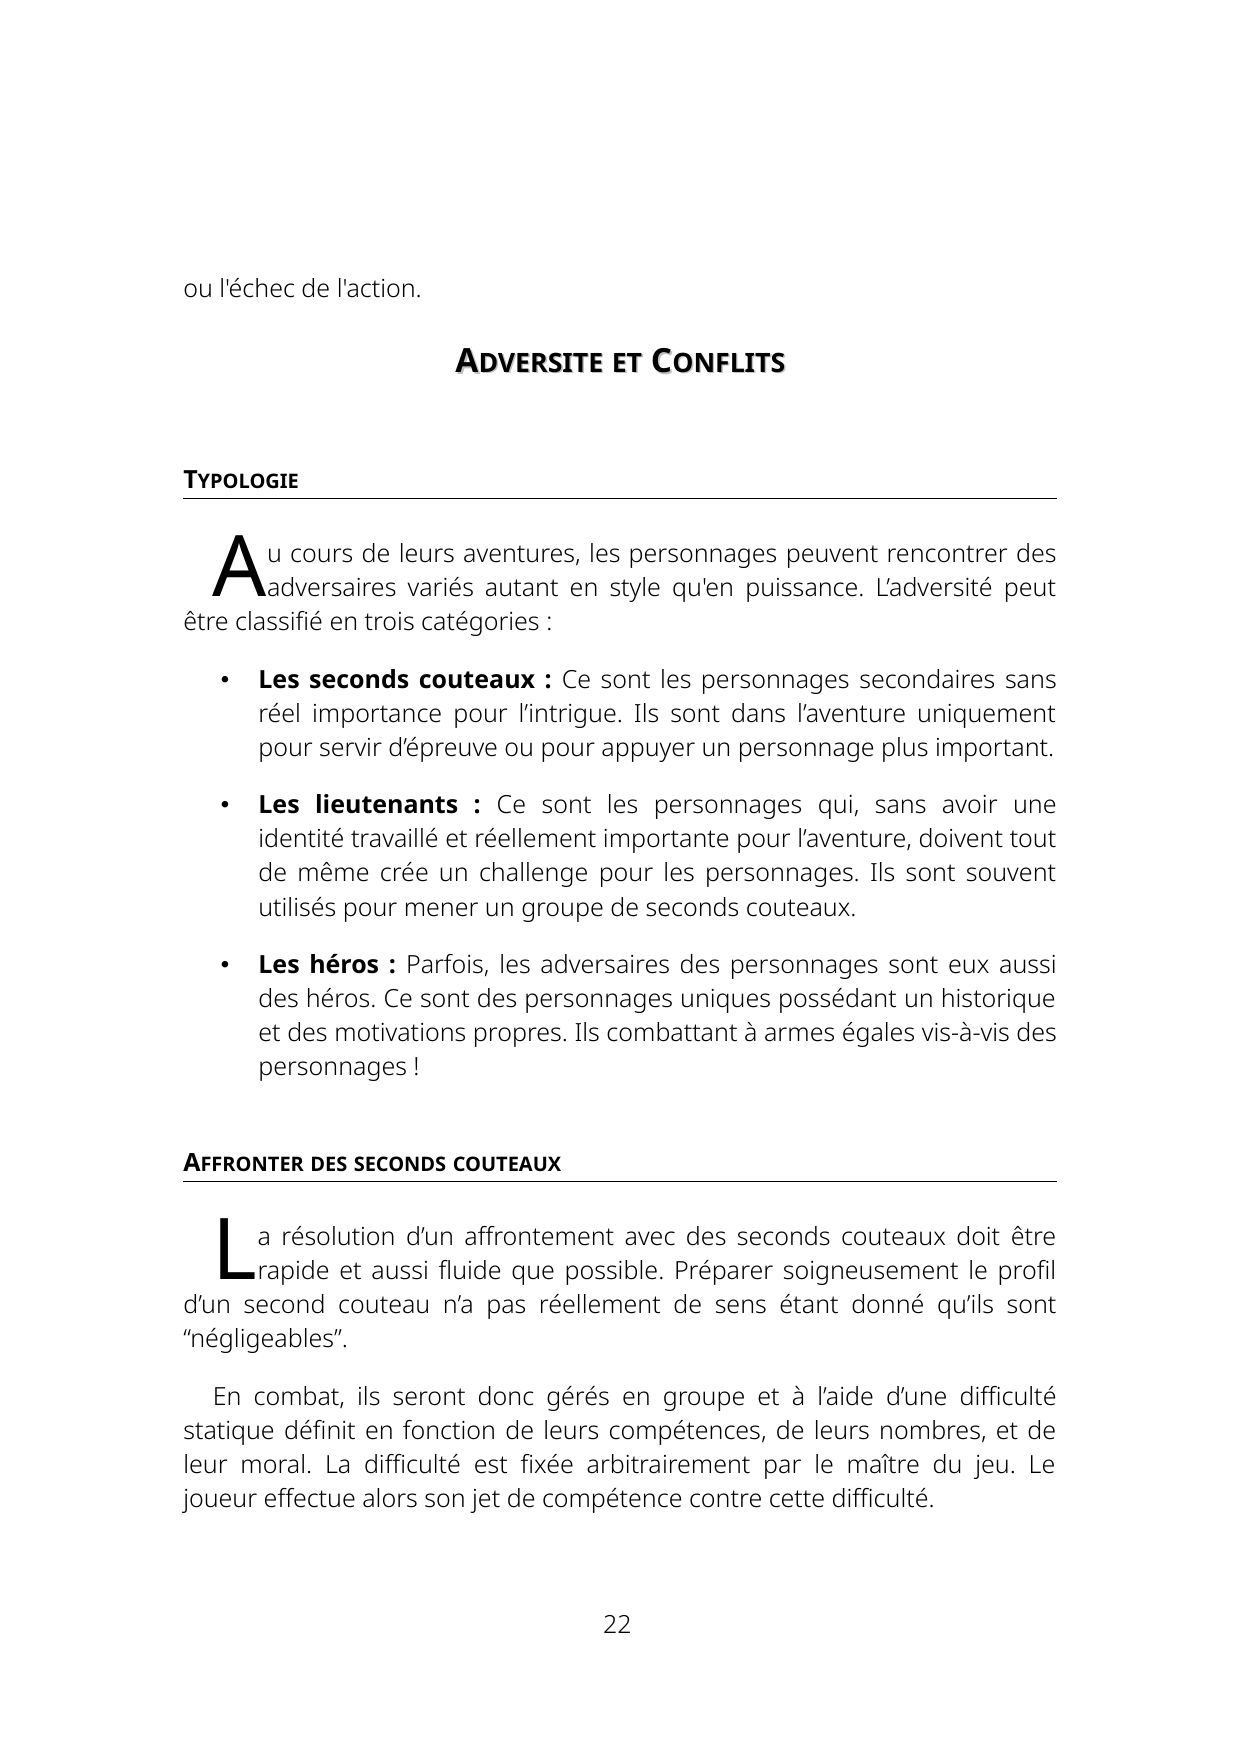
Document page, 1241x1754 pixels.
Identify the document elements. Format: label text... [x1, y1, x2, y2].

list Les seconds couteaux : Ce sont les personnages secondaires sans réel importance pour l’intrigue. Ils sont dans l’aventure uniquement pour servir d’épreuve ou pour appuyer un personnage plus important. [221, 661, 1057, 763]
text La résolution d’un affrontement avec des seconds couteaux doit être rapide et aussi fluide que possible. Préparer soigneusement le profil d’un second couteau n’a pas réellement de sens étant donné qu’ils sont “négligeables”. [183, 1219, 1057, 1355]
list Les lieutenants : Ce sont les personnages qui, sans avoir une identité travaillé et réellement importante pour l’aventure, doivent tout de même crée un challenge pour les personnages. Ils sont souvent utilisés pour mener un groupe de seconds couteaux. [221, 787, 1057, 923]
subtitle Typologie [183, 462, 1057, 498]
subtitle Adversite et Conflits [183, 337, 1057, 382]
subtitle Affronter des seconds couteaux [183, 1145, 1057, 1181]
text ou l'échec de l'action. [183, 270, 1057, 304]
text En combat, ils seront donc gérés en groupe et à l’aide d’une difficulté statique définit en fonction de leurs compétences, de leurs nombres, et de leur moral. La difficulté est fixée arbitrairement par le maître du jeu. Le joueur effectue alors son jet de compétence contre cette difficulté. [183, 1378, 1057, 1515]
list Les héros : Parfois, les adversaires des personnages sont eux aussi des héros. Ce sont des personnages uniques possédant un historique et des motivations propres. Ils combattant à armes égales vis-à-vis des personnages ! [221, 947, 1057, 1083]
text Au cours de leurs aventures, les personnages peuvent rencontrer des adversaires variés autant en style qu'en puissance. L’adversité peut être classifié en trois catégories : [183, 536, 1057, 638]
